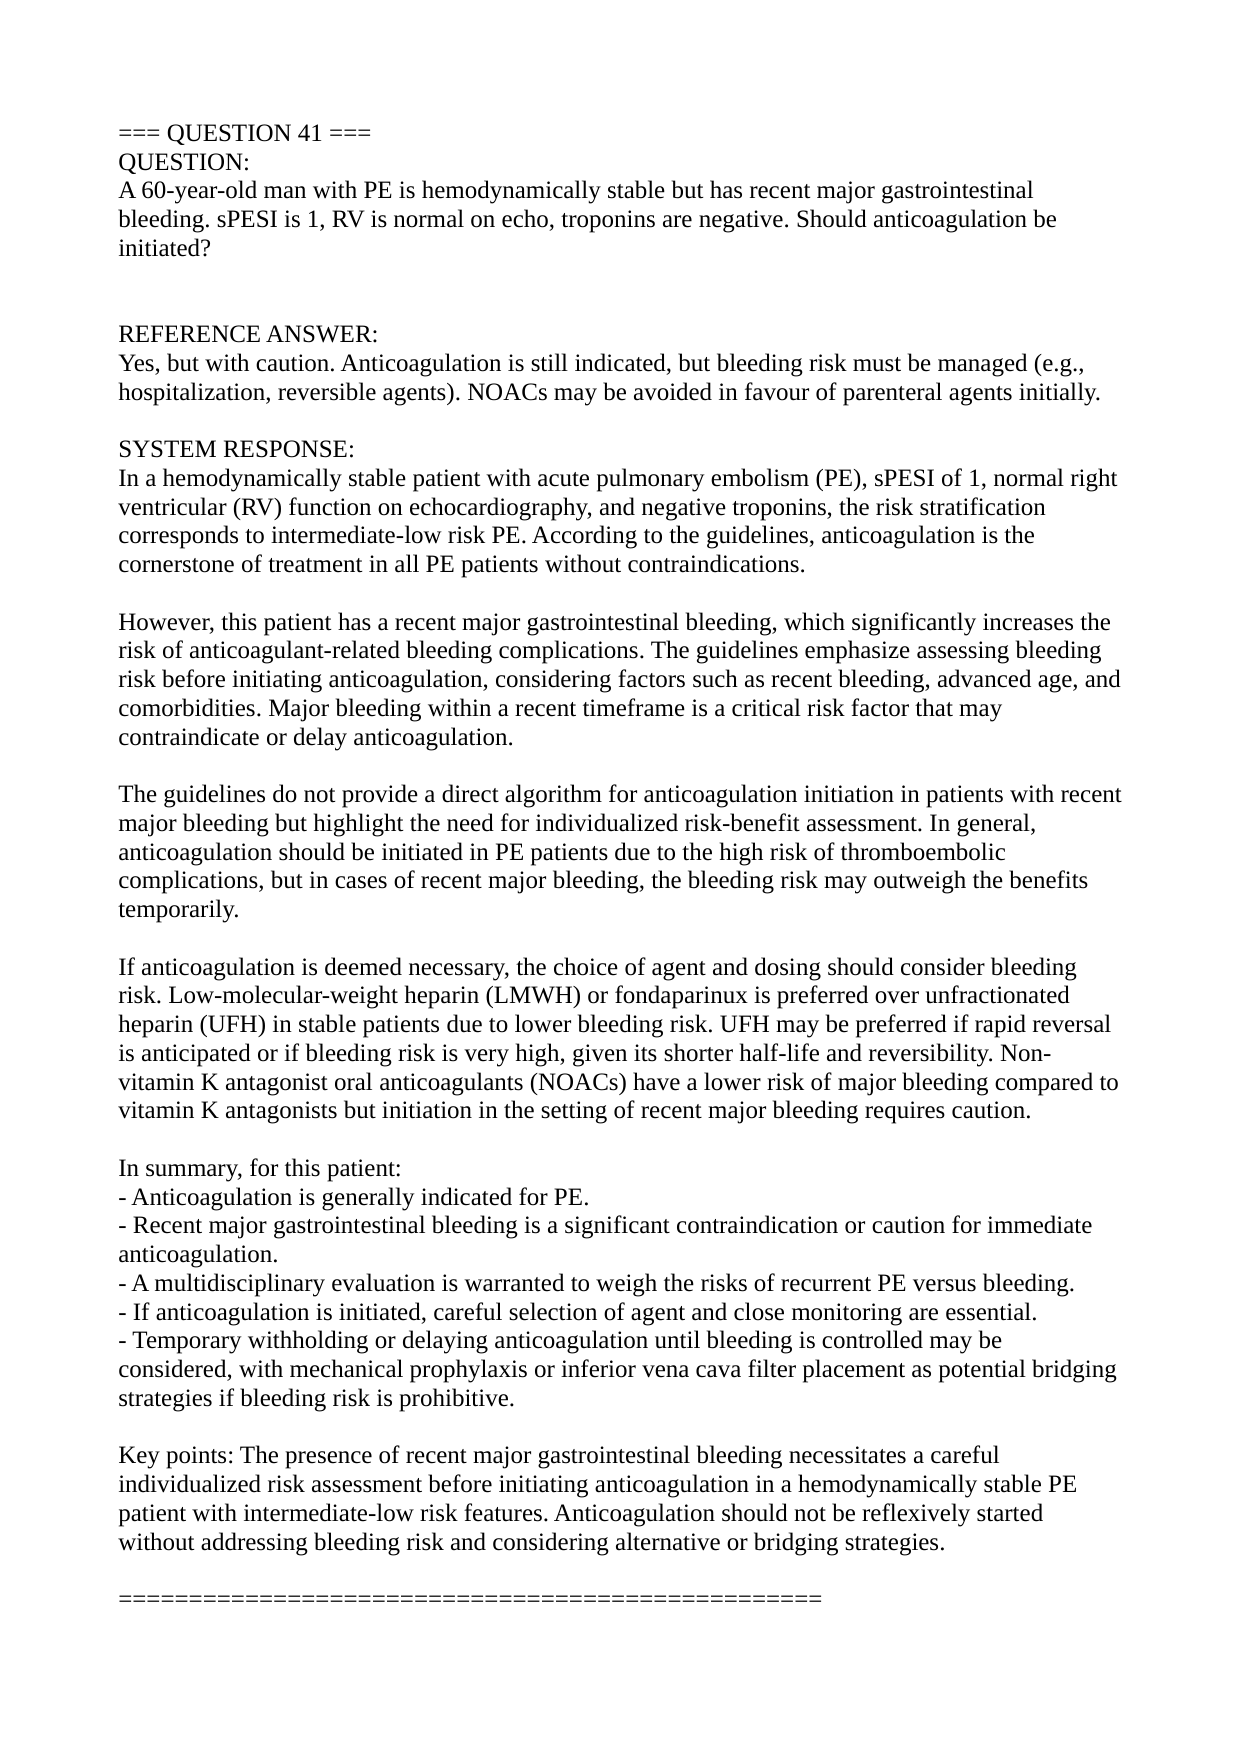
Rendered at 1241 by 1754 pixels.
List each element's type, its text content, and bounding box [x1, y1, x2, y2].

text === QUESTION 41 === QUESTION: A 60-year-old man with PE is hemodynamically stable but has recent major gastrointestinal bleeding. sPESI is 1, RV is normal on echo, troponins are negative. Should anticoagulation be initiated? REFERENCE ANSWER: Yes, but with caution. Anticoagulation is still indicated, but bleeding risk must be managed (e.g., hospitalization, reversible agents). NOACs may be avoided in favour of parenteral agents initially. SYSTEM RESPONSE: In a hemodynamically stable patient with acute pulmonary embolism (PE), sPESI of 1, normal right ventricular (RV) function on echocardiography, and negative troponins, the risk stratification corresponds to intermediate-low risk PE. According to the guidelines, anticoagulation is the cornerstone of treatment in all PE patients without contraindications. However, this patient has a recent major gastrointestinal bleeding, which significantly increases the risk of anticoagulant-related bleeding complications. The guidelines emphasize assessing bleeding risk before initiating anticoagulation, considering factors such as recent bleeding, advanced age, and comorbidities. Major bleeding within a recent timeframe is a critical risk factor that may contraindicate or delay anticoagulation. The guidelines do not provide a direct algorithm for anticoagulation initiation in patients with recent major bleeding but highlight the need for individualized risk-benefit assessment. In general, anticoagulation should be initiated in PE patients due to the high risk of thromboembolic complications, but in cases of recent major bleeding, the bleeding risk may outweigh the benefits temporarily. If anticoagulation is deemed necessary, the choice of agent and dosing should consider bleeding risk. Low-molecular-weight heparin (LMWH) or fondaparinux is preferred over unfractionated heparin (UFH) in stable patients due to lower bleeding risk. UFH may be preferred if rapid reversal is anticipated or if bleeding risk is very high, given its shorter half-life and reversibility. Non-vitamin K antagonist oral anticoagulants (NOACs) have a lower risk of major bleeding compared to vitamin K antagonists but initiation in the setting of recent major bleeding requires caution. In summary, for this patient: - Anticoagulation is generally indicated for PE. - Recent major gastrointestinal bleeding is a significant contraindication or caution for immediate anticoagulation. - A multidisciplinary evaluation is warranted to weigh the risks of recurrent PE versus bleeding. - If anticoagulation is initiated, careful selection of agent and close monitoring are essential. - Temporary withholding or delaying anticoagulation until bleeding is controlled may be considered, with mechanical prophylaxis or inferior vena cava filter placement as potential bridging strategies if bleeding risk is prohibitive. Key points: The presence of recent major gastrointestinal bleeding necessitates a careful individualized risk assessment before initiating anticoagulation in a hemodynamically stable PE patient with intermediate-low risk features. Anticoagulation should not be reflexively started without addressing bleeding risk and considering alternative or bridging strategies. ================================================== [118, 118, 1122, 1613]
